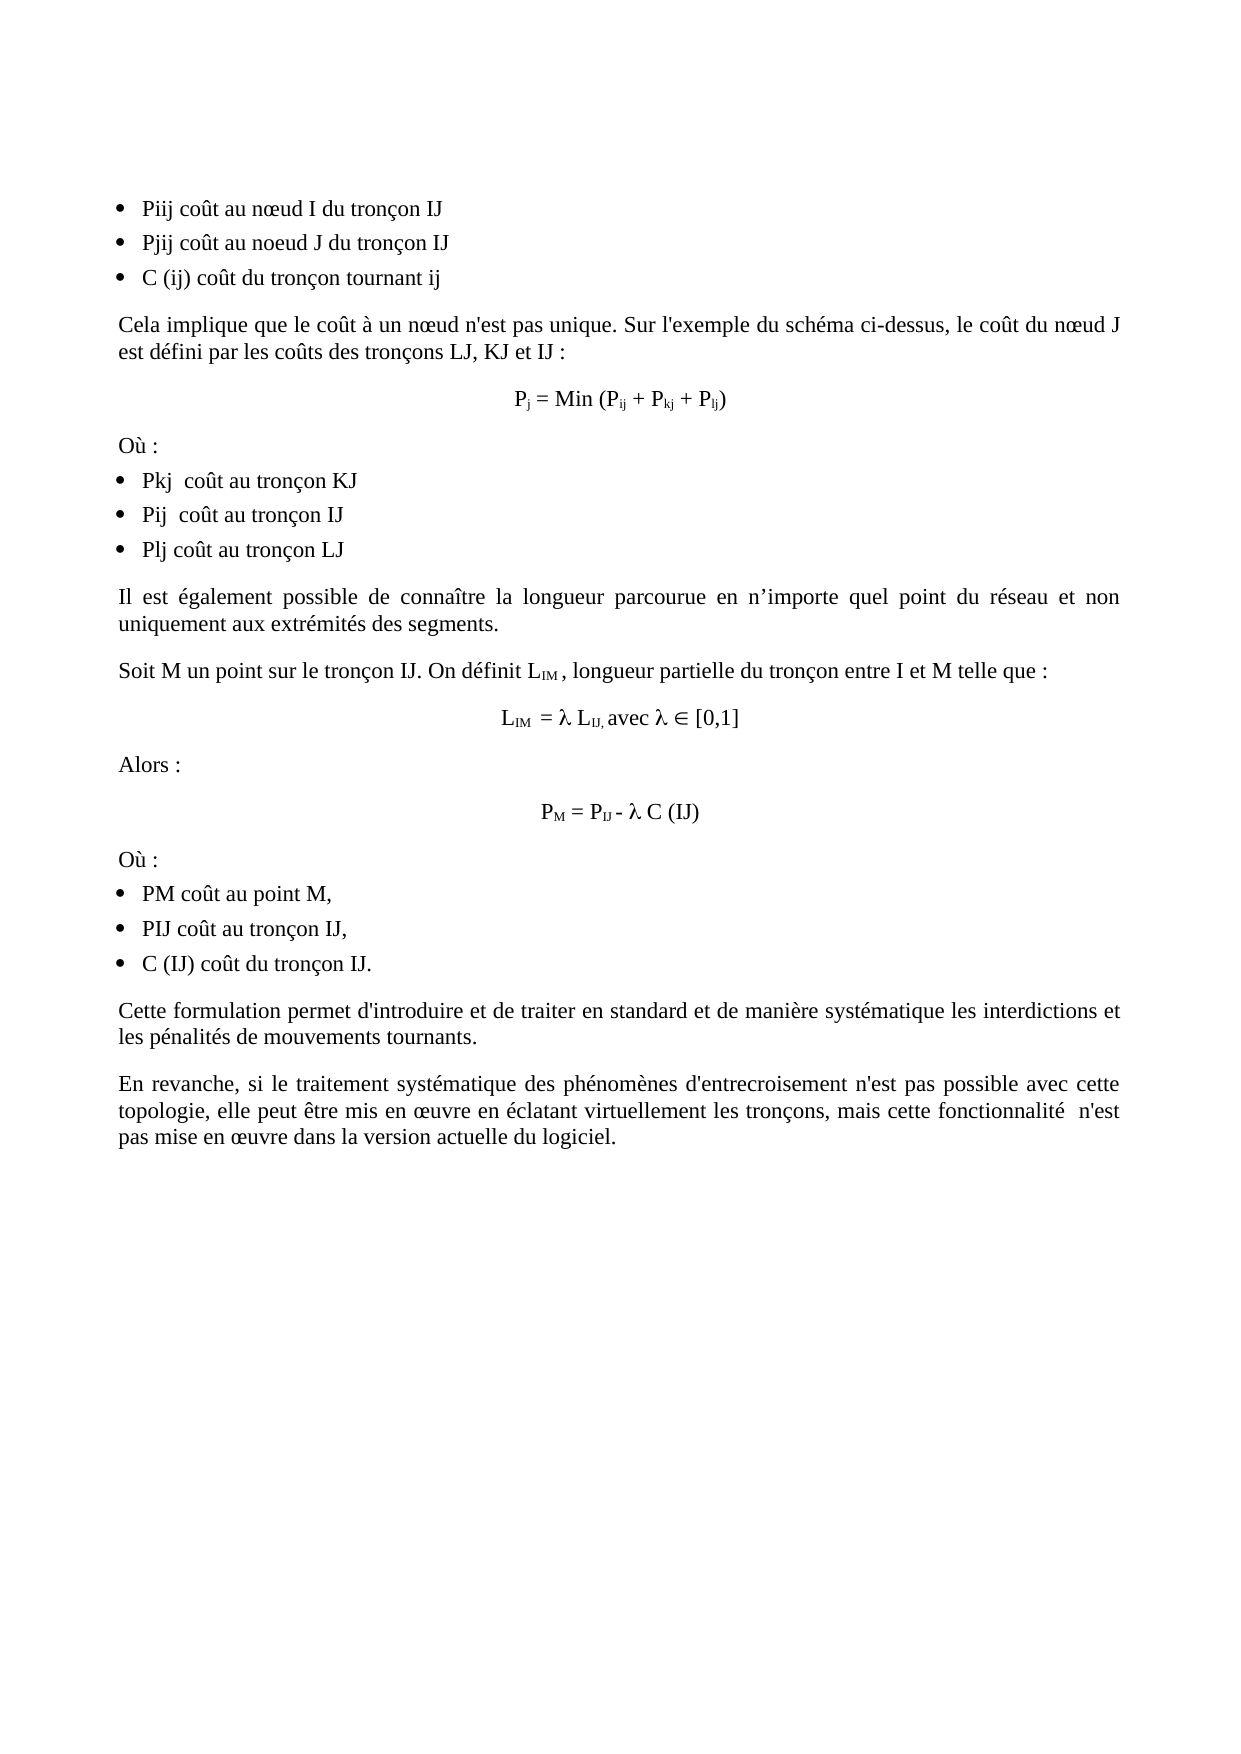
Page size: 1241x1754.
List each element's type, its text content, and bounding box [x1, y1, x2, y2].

text Cette formulation permet d'introduire et de traiter en standard et de manière systématique les interdictions et les pénalités de mouvements tournants. [118, 997, 1122, 1049]
text Cela implique que le coût à un nœud n'est pas unique. Sur l'exemple du schéma ci-dessus, le coût du nœud J est défini par les coûts des tronçons LJ, KJ et IJ : [118, 311, 1122, 364]
list Pij coût au tronçon IJ [116, 501, 1127, 528]
text Soit M un point sur le tronçon IJ. On définit LIM , longueur partielle du tronçon entre I et M telle que : [118, 657, 1122, 683]
text Où : [118, 846, 1122, 872]
list PIJ coût au tronçon IJ, [116, 915, 1127, 941]
text En revanche, si le traitement systématique des phénomènes d'entrecroisement n'est pas possible avec cette topologie, elle peut être mis en œuvre en éclatant virtuellement les tronçons, mais cette fonctionnalité n'est pas mise en œuvre dans la version actuelle du logiciel. [118, 1070, 1122, 1149]
list C (ij) coût du tronçon tournant ij [116, 264, 1127, 291]
text Pj = Min (Pij + Pkj + Plj) [118, 385, 1122, 411]
text Il est également possible de connaître la longueur parcourue en n’importe quel point du réseau et non uniquement aux extrémités des segments. [118, 583, 1122, 636]
text LIM =  LIJ, avec   [0,1] [118, 704, 1122, 730]
text Où : [118, 432, 1122, 458]
list Plj coût au tronçon LJ [116, 536, 1127, 562]
list C (IJ) coût du tronçon IJ. [116, 950, 1127, 976]
list Pkj coût au tronçon KJ [116, 467, 1127, 493]
list PM coût au point M, [116, 880, 1127, 907]
list Pjij coût au noeud J du tronçon IJ [116, 229, 1127, 256]
text Alors : [118, 751, 1122, 778]
text PM = PIJ -  C (IJ) [118, 798, 1122, 825]
list Piij coût au nœud I du tronçon IJ [116, 195, 1127, 221]
